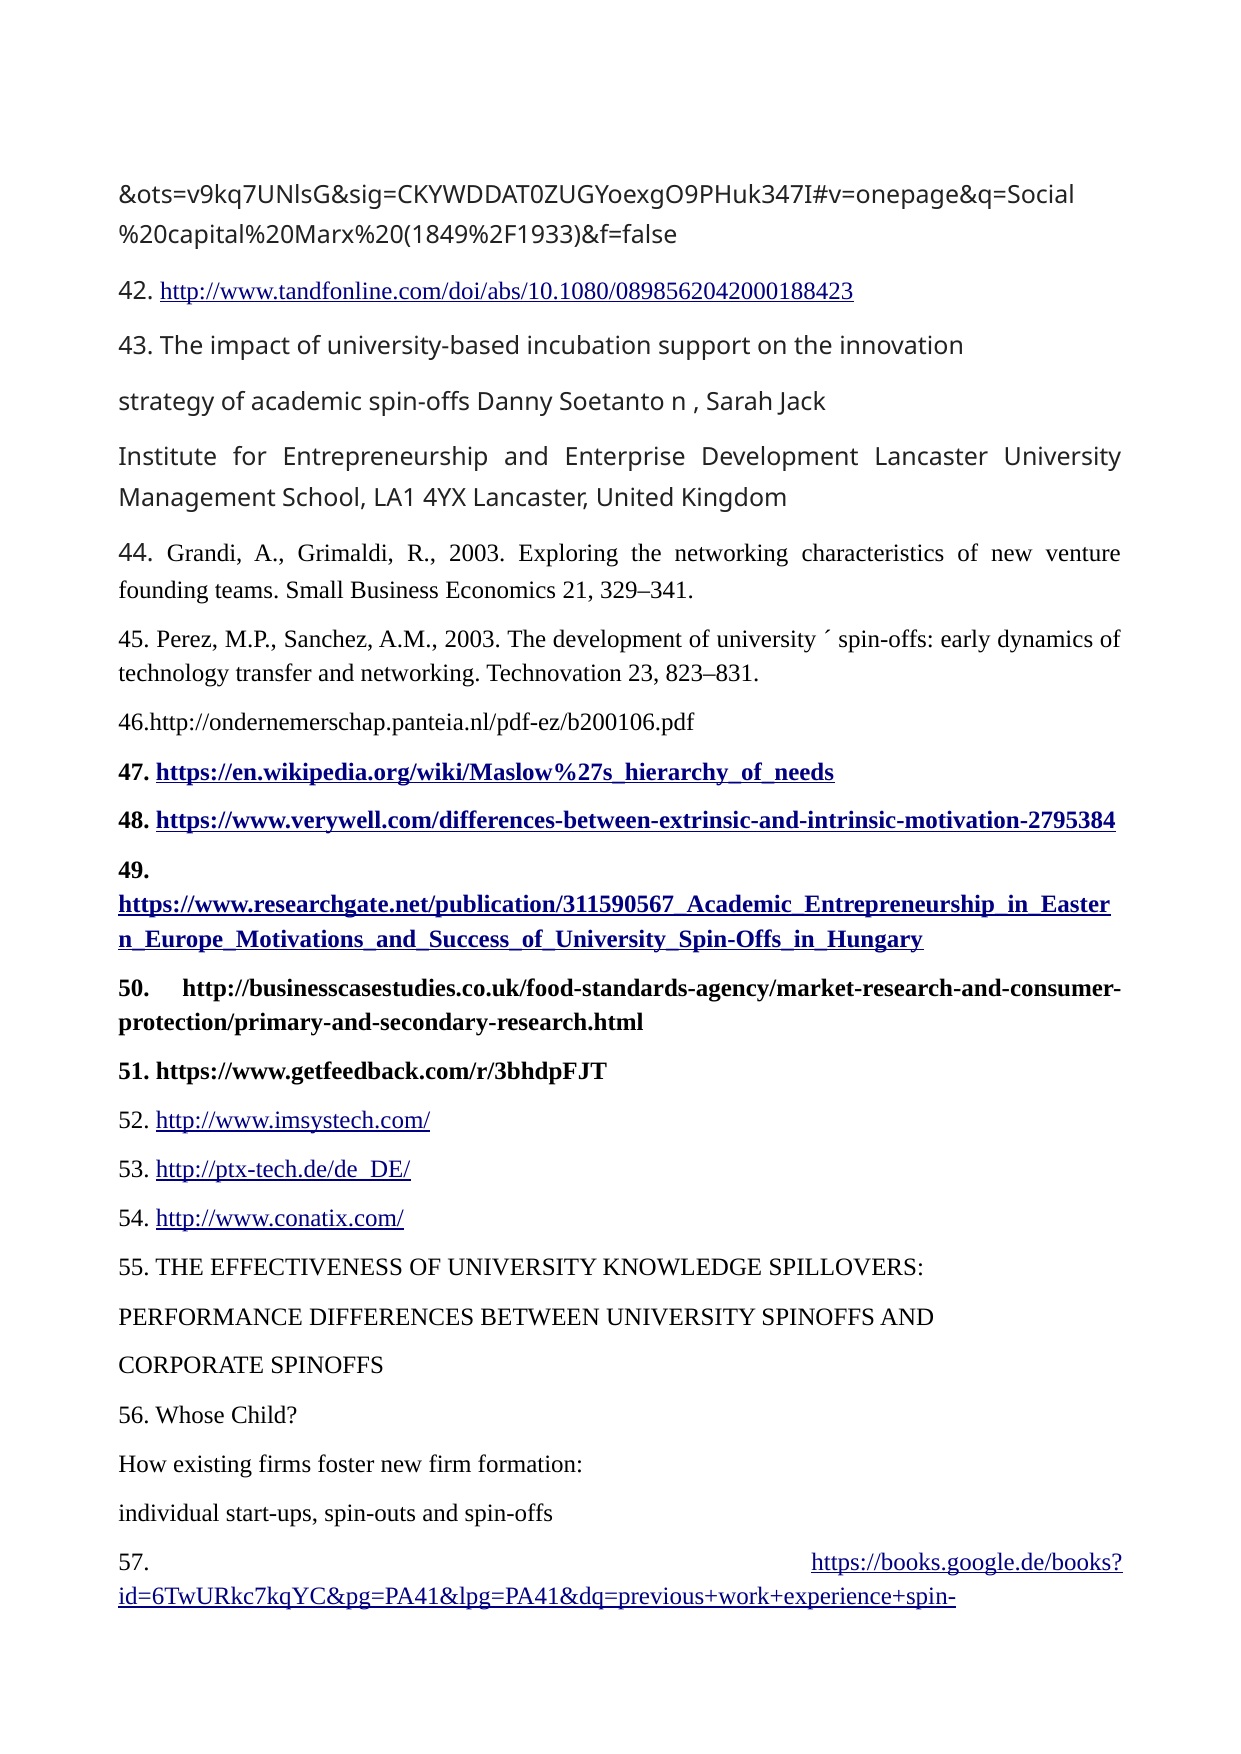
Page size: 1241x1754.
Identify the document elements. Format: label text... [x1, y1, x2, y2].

text 51. https://www.getfeedback.com/r/3bhdpFJT [118, 1056, 1122, 1085]
text &ots=v9kq7UNlsG&sig=CKYWDDAT0ZUGYoexgO9PHuk347I#v=onepage&q=Social%20capital%20Marx%20(1849%2F1933)&f=false [118, 176, 1122, 251]
text 44. Grandi, A., Grimaldi, R., 2003. Exploring the networking characteristics of new venture founding teams. Small Business Economics 21, 329–341. [118, 535, 1122, 604]
text 57. https://books.google.de/books?id=6TwURkc7kqYC&pg=PA41&lpg=PA41&dq=previous+work+experience+spin- [118, 1547, 1122, 1610]
text 43. The impact of university-based incubation support on the innovation [118, 328, 1122, 362]
text 55. THE EFFECTIVENESS OF UNIVERSITY KNOWLEDGE SPILLOVERS: [118, 1252, 1122, 1281]
text 45. Perez, M.P., Sanchez, A.M., 2003. The development of university ´ spin-offs: early dynamics of technology transfer and networking. Technovation 23, 823–831. [118, 624, 1122, 687]
text strategy of academic spin-offs Danny Soetanto n , Sarah Jack [118, 383, 1122, 417]
text 53. http://ptx-tech.de/de_DE/ [118, 1154, 1122, 1183]
text Institute for Entrepreneurship and Enterprise Development Lancaster University Management School, LA1 4YX Lancaster, United Kingdom [118, 439, 1122, 514]
text 47. https://en.wikipedia.org/wiki/Maslow%27s_hierarchy_of_needs [118, 757, 1122, 785]
text 42. http://www.tandfonline.com/doi/abs/10.1080/0898562042000188423 [118, 273, 1122, 307]
text 48. https://www.verywell.com/differences-between-extrinsic-and-intrinsic-motivation-2795384 [118, 806, 1122, 834]
text 52. http://www.imsystech.com/ [118, 1105, 1122, 1134]
text individual start-ups, spin-outs and spin-offs [118, 1498, 1122, 1527]
text 56. Whose Child? [118, 1400, 1122, 1428]
text PERFORMANCE DIFFERENCES BETWEEN UNIVERSITY SPINOFFS AND [118, 1302, 1122, 1330]
text 49. https://www.researchgate.net/publication/311590567_Academic_Entrepreneurship_in_Eastern_Europe_Motivations_and_Success_of_University_Spin-Offs_in_Hungary [118, 855, 1122, 952]
text How existing firms foster new firm formation: [118, 1449, 1122, 1477]
text CORPORATE SPINOFFS [118, 1351, 1122, 1379]
text 54. http://www.conatix.com/ [118, 1203, 1122, 1232]
text 50. http://businesscasestudies.co.uk/food-standards-agency/market-research-and-consumer-protection/primary-and-secondary-research.html [118, 973, 1122, 1036]
text 46.http://ondernemerschap.panteia.nl/pdf-ez/b200106.pdf [118, 707, 1122, 736]
